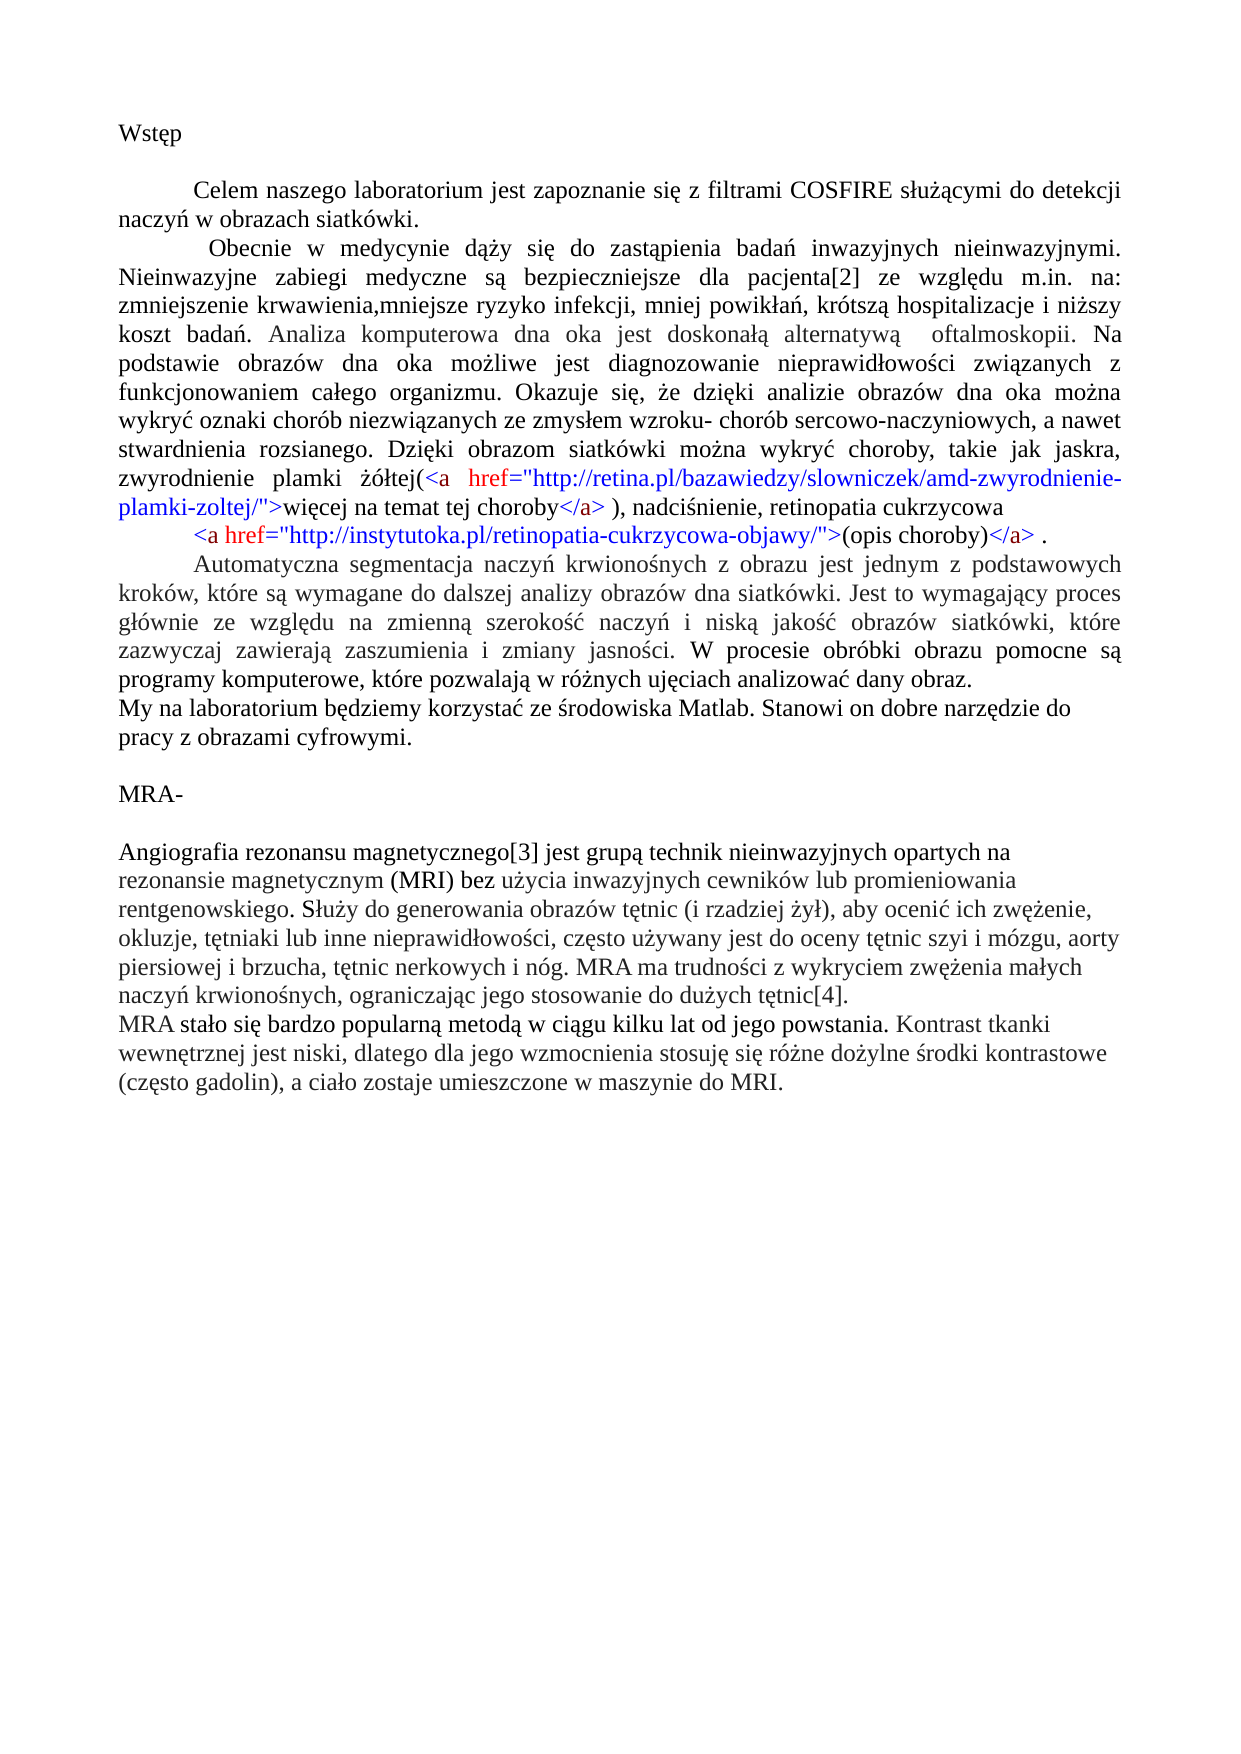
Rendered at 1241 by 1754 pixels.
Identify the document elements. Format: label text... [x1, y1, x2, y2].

text My na laboratorium będziemy korzystać ze środowiska Matlab. Stanowi on dobre narzędzie do pracy z obrazami cyfrowymi. [118, 693, 1122, 751]
text Automatyczna segmentacja naczyń krwionośnych z obrazu jest jednym z podstawowych kroków, które są wymagane do dalszej analizy obrazów dna siatkówki. Jest to wymagający proces głównie ze względu na zmienną szerokość naczyń i niską jakość obrazów siatkówki, które zazwyczaj zawierają zaszumienia i zmiany jasności. W procesie obróbki obrazu pomocne są programy komputerowe, które pozwalają w różnych ujęciach analizować dany obraz. [118, 549, 1122, 693]
text Celem naszego laboratorium jest zapoznanie się z filtrami COSFIRE służącymi do detekcji naczyń w obrazach siatkówki. [118, 176, 1122, 233]
text Angiografia rezonansu magnetycznego[3] jest grupą technik nieinwazyjnych opartych na rezonansie magnetycznym (MRI) bez użycia inwazyjnych cewników lub promieniowania rentgenowskiego. Służy do generowania obrazów tętnic (i rzadziej żył), aby ocenić ich zwężenie, okluzje, tętniaki lub inne nieprawidłowości, często używany jest do oceny tętnic szyi i mózgu, aorty piersiowej i brzucha, tętnic nerkowych i nóg. MRA ma trudności z wykryciem zwężenia małych naczyń krwionośnych, ograniczając jego stosowanie do dużych tętnic[4]. [118, 837, 1122, 1009]
text Obecnie w medycynie dąży się do zastąpienia badań inwazyjnych nieinwazyjnymi. Nieinwazyjne zabiegi medyczne są bezpieczniejsze dla pacjenta[2] ze względu m.in. na: zmniejszenie krwawienia,mniejsze ryzyko infekcji, mniej powikłań, krótszą hospitalizacje i niższy koszt badań. Analiza komputerowa dna oka jest doskonałą alternatywą oftalmoskopii. Na podstawie obrazów dna oka możliwe jest diagnozowanie nieprawidłowości związanych z funkcjonowaniem całego organizmu. Okazuje się, że dzięki analizie obrazów dna oka można wykryć oznaki chorób niezwiązanych ze zmysłem wzroku- chorób sercowo-naczyniowych, a nawet stwardnienia rozsianego. Dzięki obrazom siatkówki można wykryć choroby, takie jak jaskra, zwyrodnienie plamki żółtej(<a href="http://retina.pl/bazawiedzy/slowniczek/amd-zwyrodnienie-plamki-zoltej/">więcej na temat tej choroby</a> ), nadciśnienie, retinopatia cukrzycowa [118, 233, 1122, 521]
text MRA stało się bardzo popularną metodą w ciągu kilku lat od jego powstania. Kontrast tkanki wewnętrznej jest niski, dlatego dla jego wzmocnienia stosuję się różne dożylne środki kontrastowe (często gadolin), a ciało zostaje umieszczone w maszynie do MRI. [118, 1009, 1122, 1096]
text Wstęp [118, 118, 1122, 147]
text MRA- [118, 779, 1122, 808]
text <a href="http://instytutoka.pl/retinopatia-cukrzycowa-objawy/">(opis choroby)</a> . [118, 521, 1122, 549]
